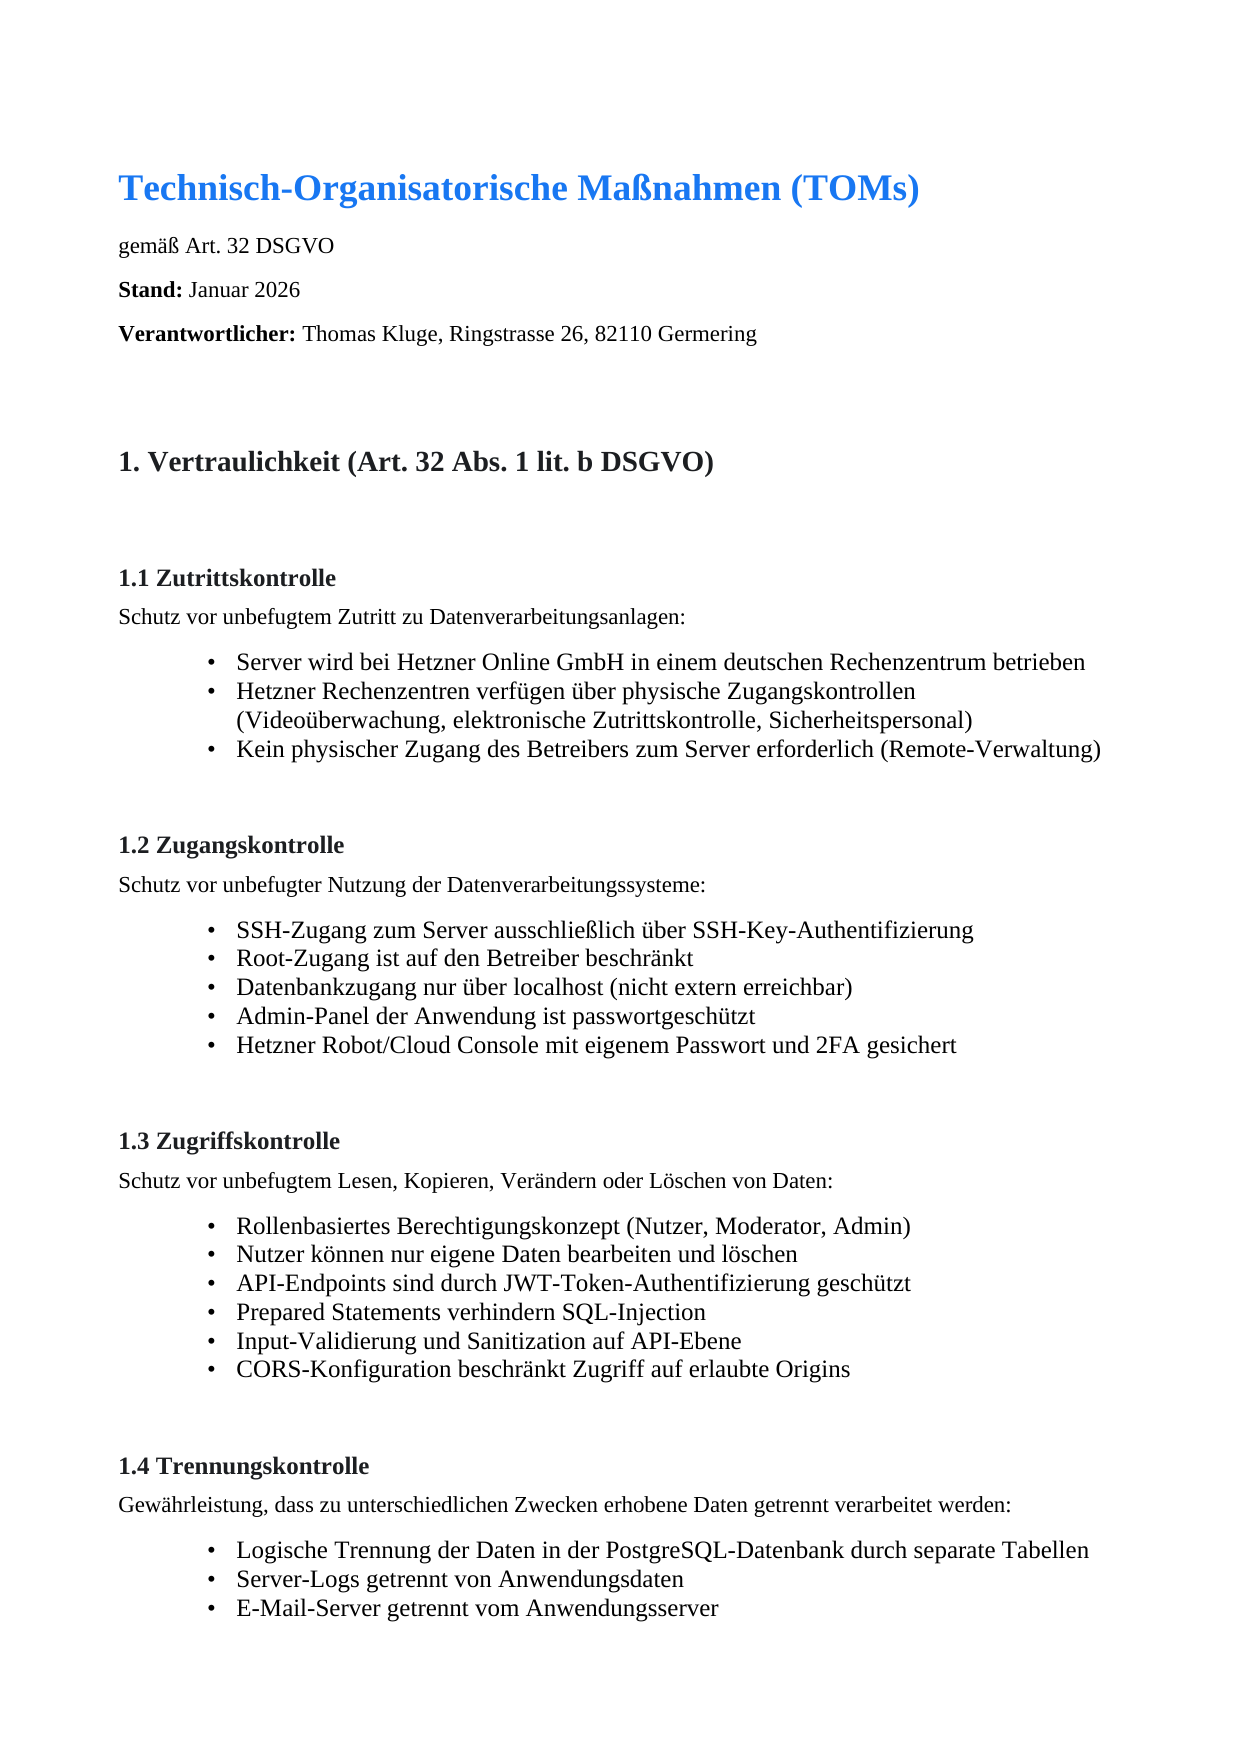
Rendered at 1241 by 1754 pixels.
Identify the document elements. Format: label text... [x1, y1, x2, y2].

subtitle 1.3 Zugriffskontrolle [118, 1126, 1122, 1155]
list Logische Trennung der Daten in der PostgreSQL-Datenbank durch separate Tabellen [207, 1536, 1122, 1564]
text gemäß Art. 32 DSGVO [118, 232, 1122, 258]
list API-Endpoints sind durch JWT-Token-Authentifizierung geschützt [207, 1268, 1122, 1297]
text Gewährleistung, dass zu unterschiedlichen Zwecken erhobene Daten getrennt verarbeitet werden: [118, 1491, 1122, 1518]
list Hetzner Rechenzentren verfügen über physische Zugangskontrollen (Videoüberwachung, elektronische Zutrittskontrolle, Sicherheitspersonal) [207, 676, 1122, 734]
text Schutz vor unbefugtem Lesen, Kopieren, Verändern oder Löschen von Daten: [118, 1167, 1122, 1193]
text Schutz vor unbefugter Nutzung der Datenverarbeitungssysteme: [118, 871, 1122, 897]
list Nutzer können nur eigene Daten bearbeiten und löschen [207, 1239, 1122, 1268]
list Rollenbasiertes Berechtigungskonzept (Nutzer, Moderator, Admin) [207, 1211, 1122, 1239]
list Admin-Panel der Anwendung ist passwortgeschützt [207, 1001, 1122, 1030]
subtitle 1.1 Zutrittskontrolle [118, 563, 1122, 592]
list Server wird bei Hetzner Online GmbH in einem deutschen Rechenzentrum betrieben [207, 647, 1122, 676]
list Kein physischer Zugang des Betreibers zum Server erforderlich (Remote-Verwaltung) [207, 734, 1122, 762]
list CORS-Konfiguration beschränkt Zugriff auf erlaubte Origins [207, 1354, 1122, 1383]
list E-Mail-Server getrennt vom Anwendungsserver [207, 1593, 1122, 1622]
list Root-Zugang ist auf den Betreiber beschränkt [207, 943, 1122, 972]
subtitle 1.4 Trennungskontrolle [118, 1451, 1122, 1480]
list Hetzner Robot/Cloud Console mit eigenem Passwort und 2FA gesichert [207, 1030, 1122, 1058]
text Verantwortlicher: Thomas Kluge, Ringstrasse 26, 82110 Germering [118, 320, 1122, 347]
list Prepared Statements verhindern SQL-Injection [207, 1297, 1122, 1326]
subtitle 1. Vertraulichkeit (Art. 32 Abs. 1 lit. b DSGVO) [118, 444, 1122, 477]
list Datenbankzugang nur über localhost (nicht extern erreichbar) [207, 972, 1122, 1001]
list SSH-Zugang zum Server ausschließlich über SSH-Key-Authentifizierung [207, 915, 1122, 943]
text Stand: Januar 2026 [118, 276, 1122, 303]
list Server-Logs getrennt von Anwendungsdaten [207, 1564, 1122, 1593]
subtitle 1.2 Zugangskontrolle [118, 830, 1122, 859]
subtitle Technisch-Organisatorische Maßnahmen (TOMs) [118, 165, 1122, 208]
text Schutz vor unbefugtem Zutritt zu Datenverarbeitungsanlagen: [118, 603, 1122, 630]
list Input-Validierung und Sanitization auf API-Ebene [207, 1326, 1122, 1354]
